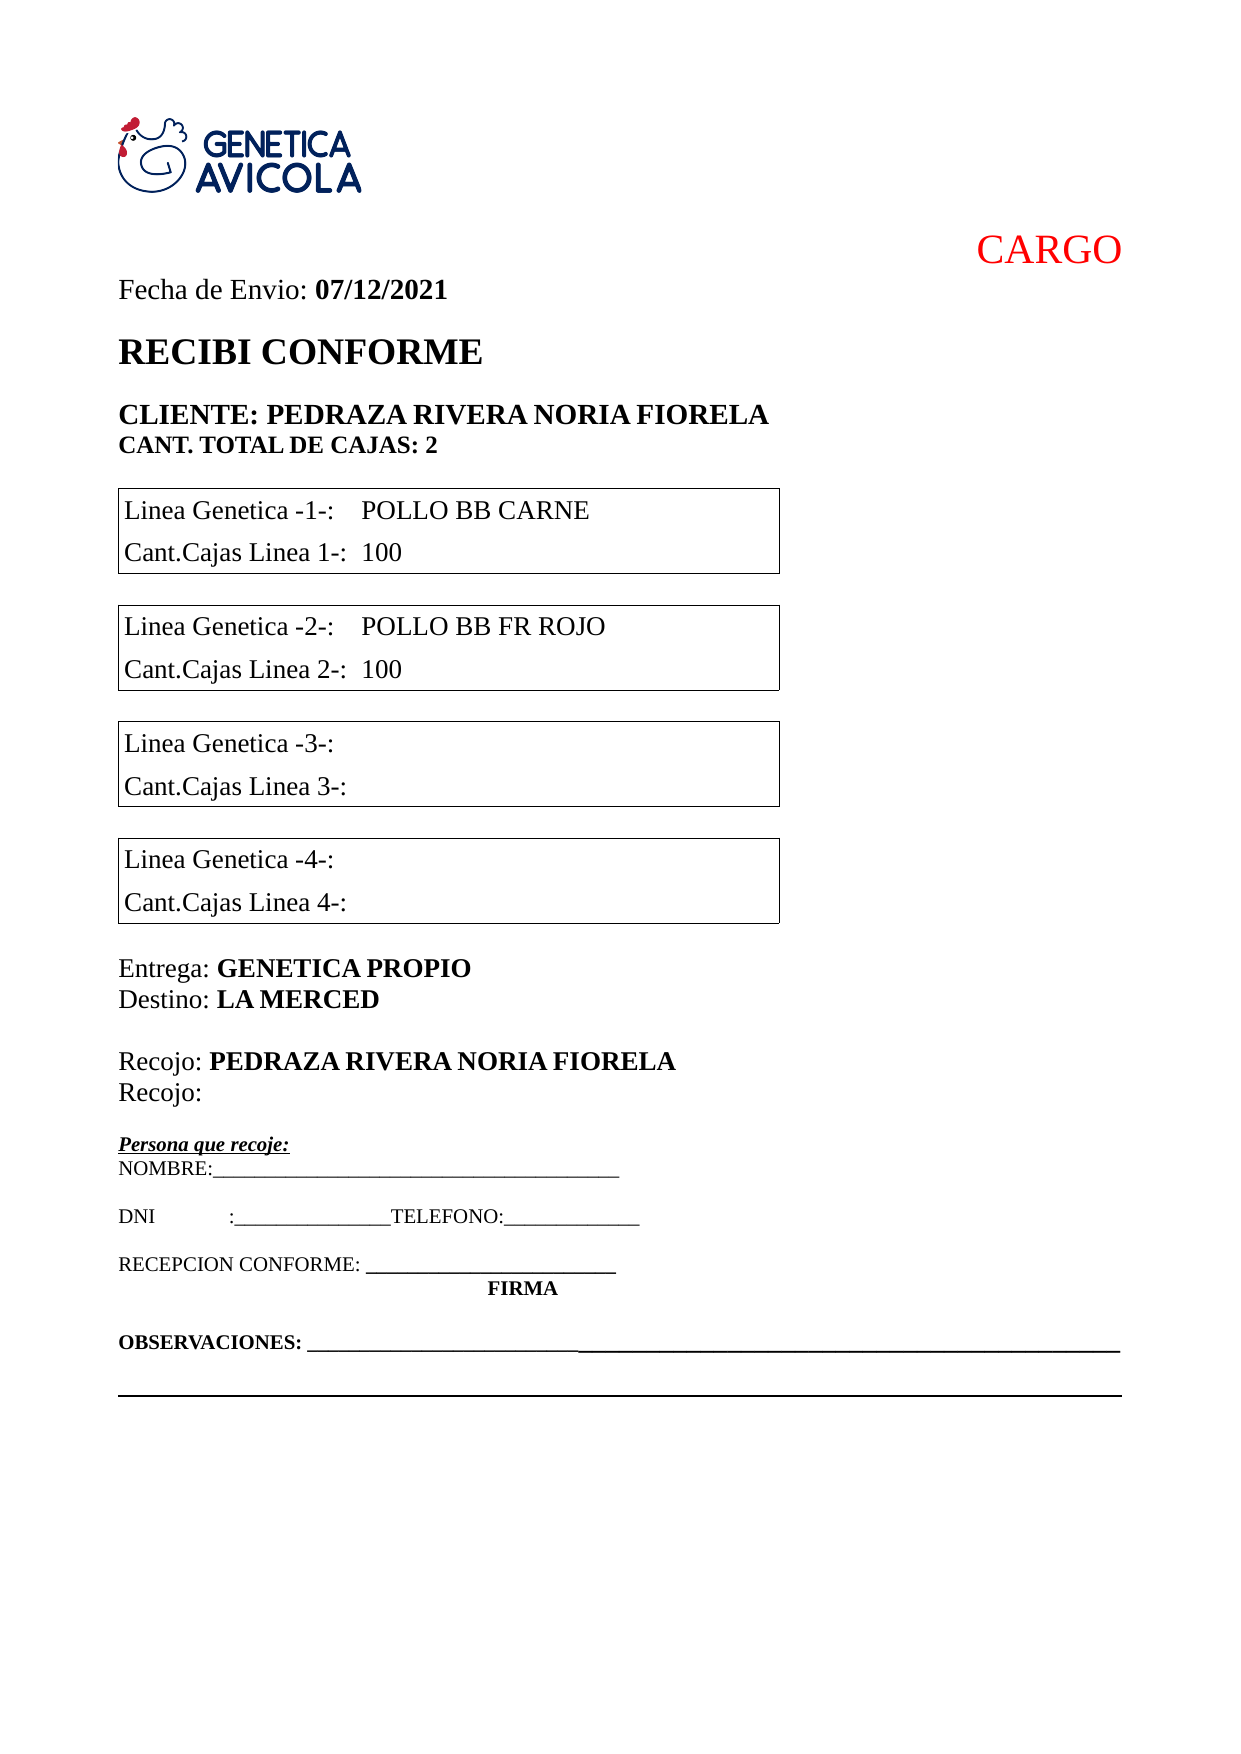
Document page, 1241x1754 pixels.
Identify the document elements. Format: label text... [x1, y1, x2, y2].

table_cell 100 [356, 647, 779, 690]
text NOMBRE:_______________________________________ [118, 1156, 1122, 1180]
text Entrega: GENETICA PROPIO [118, 952, 1122, 983]
text Destino: LA MERCED [118, 983, 1122, 1014]
text DNI :_______________TELEFONO:_____________ [118, 1204, 1122, 1228]
table_cell 100 [356, 531, 779, 573]
table_cell [356, 574, 779, 604]
text Persona que recoje: [118, 1132, 1122, 1156]
table_cell Cant.Cajas Linea 4-: [119, 880, 356, 923]
table_cell [356, 807, 779, 838]
table_header POLLO BB CARNE [356, 489, 779, 531]
text FIRMA [118, 1276, 1122, 1300]
text RECEPCION CONFORME: ________________________ [118, 1252, 1122, 1276]
table_cell [356, 722, 779, 764]
table_cell [118, 691, 356, 721]
text Recojo: PEDRAZA RIVERA NORIA FIORELA [118, 1045, 1122, 1076]
text CARGO [118, 224, 1122, 272]
text OBSERVACIONES: __________________________________________________________________ [118, 1324, 1122, 1355]
table_cell [118, 807, 356, 838]
table_cell Linea Genetica -3-: [119, 722, 356, 764]
text Fecha de Envio: 07/12/2021 [118, 272, 1122, 306]
text RECIBI CONFORME [118, 330, 1122, 373]
table_cell Linea Genetica -2-: [119, 606, 356, 647]
table_cell [356, 880, 779, 923]
table_cell [356, 764, 779, 806]
table_cell [356, 691, 779, 721]
table_cell Cant.Cajas Linea 3-: [119, 764, 356, 806]
picture [117, 117, 362, 193]
text CLIENTE: PEDRAZA RIVERA NORIA FIORELA [118, 397, 1122, 431]
table_cell [118, 574, 356, 604]
table_cell Cant.Cajas Linea 2-: [119, 647, 356, 690]
table_cell Linea Genetica -4-: [119, 839, 356, 880]
text Recojo: [118, 1076, 1122, 1108]
table_cell Cant.Cajas Linea 1-: [119, 531, 356, 573]
text CANT. TOTAL DE CAJAS: 2 [118, 431, 1122, 459]
table_cell [356, 839, 779, 880]
table_header Linea Genetica -1-: [119, 489, 356, 531]
table_cell POLLO BB FR ROJO [356, 606, 779, 647]
